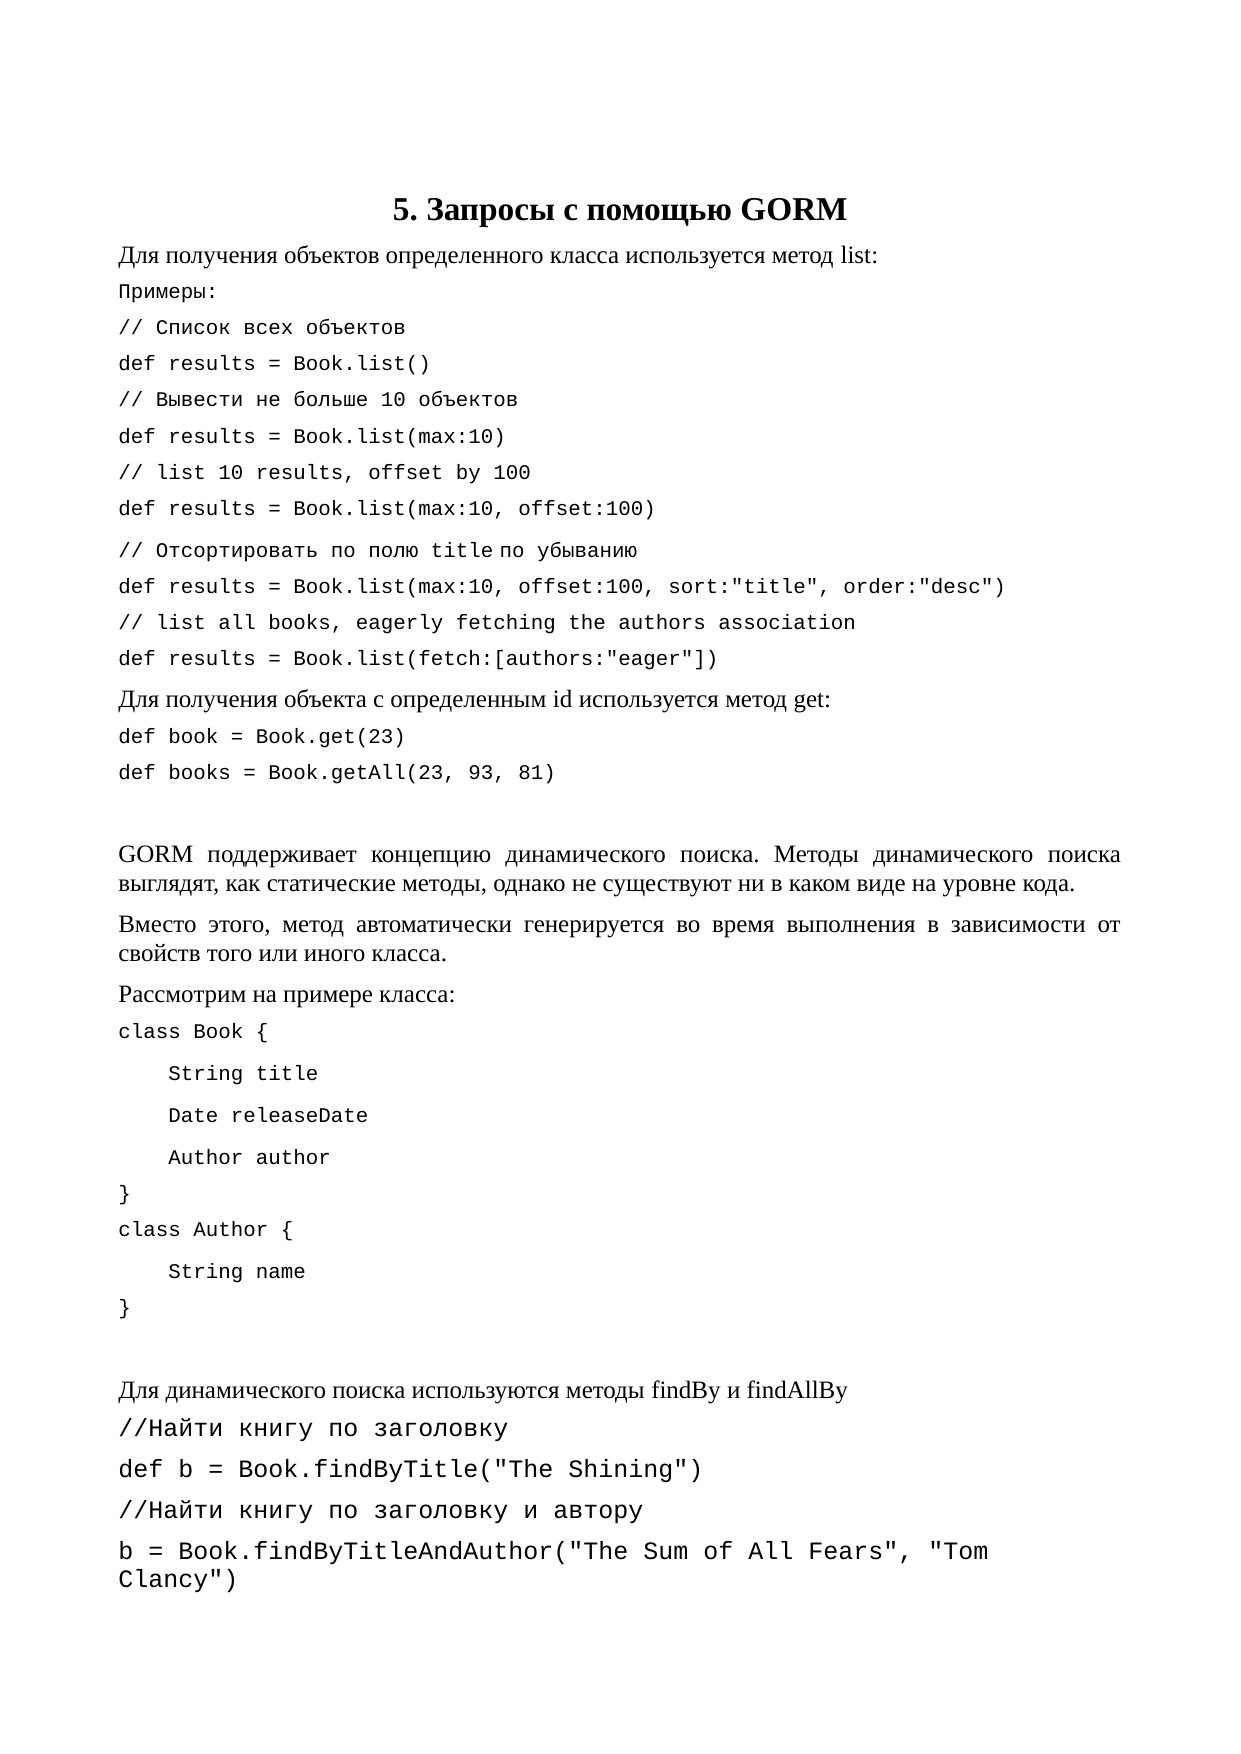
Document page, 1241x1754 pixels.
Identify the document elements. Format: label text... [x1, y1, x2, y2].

text } [118, 1297, 1122, 1321]
text //Найти книгу по заголовку и автору [118, 1498, 1122, 1526]
text def book = Book.get(23) [118, 726, 1122, 749]
text def results = Book.list(max:10, offset:100, sort:"title", order:"desc") [118, 576, 1122, 600]
text def books = Book.getAll(23, 93, 81) [118, 762, 1122, 786]
text // Список всех объектов [118, 317, 1122, 341]
text GORM поддерживает концепцию динамического поиска. Методы динамического поиска выглядят, как статические методы, однако не существуют ни в каком виде на уровне кода. [118, 839, 1122, 897]
text def results = Book.list() [118, 353, 1122, 377]
text class Author { [118, 1219, 1122, 1243]
text def b = Book.findByTitle("The Shining") [118, 1457, 1122, 1485]
text String title [118, 1057, 1122, 1086]
text } [118, 1183, 1122, 1207]
text Для получения объекта с определенным id используется метод get: [118, 684, 1122, 713]
text // Отсортировать по полю title по убыванию [118, 534, 1122, 564]
text Рассмотрим на примере класса: [118, 979, 1122, 1008]
text def results = Book.list(max:10, offset:100) [118, 498, 1122, 522]
text def results = Book.list(fetch:[authors:"eager"]) [118, 648, 1122, 672]
text b = Book.findByTitleAndAuthor("The Sum of All Fears", "Tom Clancy") [118, 1538, 1122, 1595]
text def results = Book.list(max:10) [118, 426, 1122, 449]
text // Вывести не больше 10 объектов [118, 389, 1122, 413]
text Author author [118, 1141, 1122, 1171]
text 5. Запросы с помощью GORM [118, 189, 1122, 227]
text // list all books, eagerly fetching the authors association [118, 612, 1122, 636]
text //Найти книгу по заголовку [118, 1416, 1122, 1444]
text // list 10 results, offset by 100 [118, 462, 1122, 485]
text Для получения объектов определенного класса используется метод list: [118, 240, 1122, 268]
text String name [118, 1255, 1122, 1285]
text Примеры: [118, 281, 1122, 305]
text Для динамического поиска используются методы findBy и findAllBy [118, 1375, 1122, 1403]
text Date releaseDate [118, 1099, 1122, 1128]
text class Book { [118, 1021, 1122, 1044]
text Вместо этого, метод автоматически генерируется во время выполнения в зависимости от свойств того или иного класса. [118, 909, 1122, 967]
